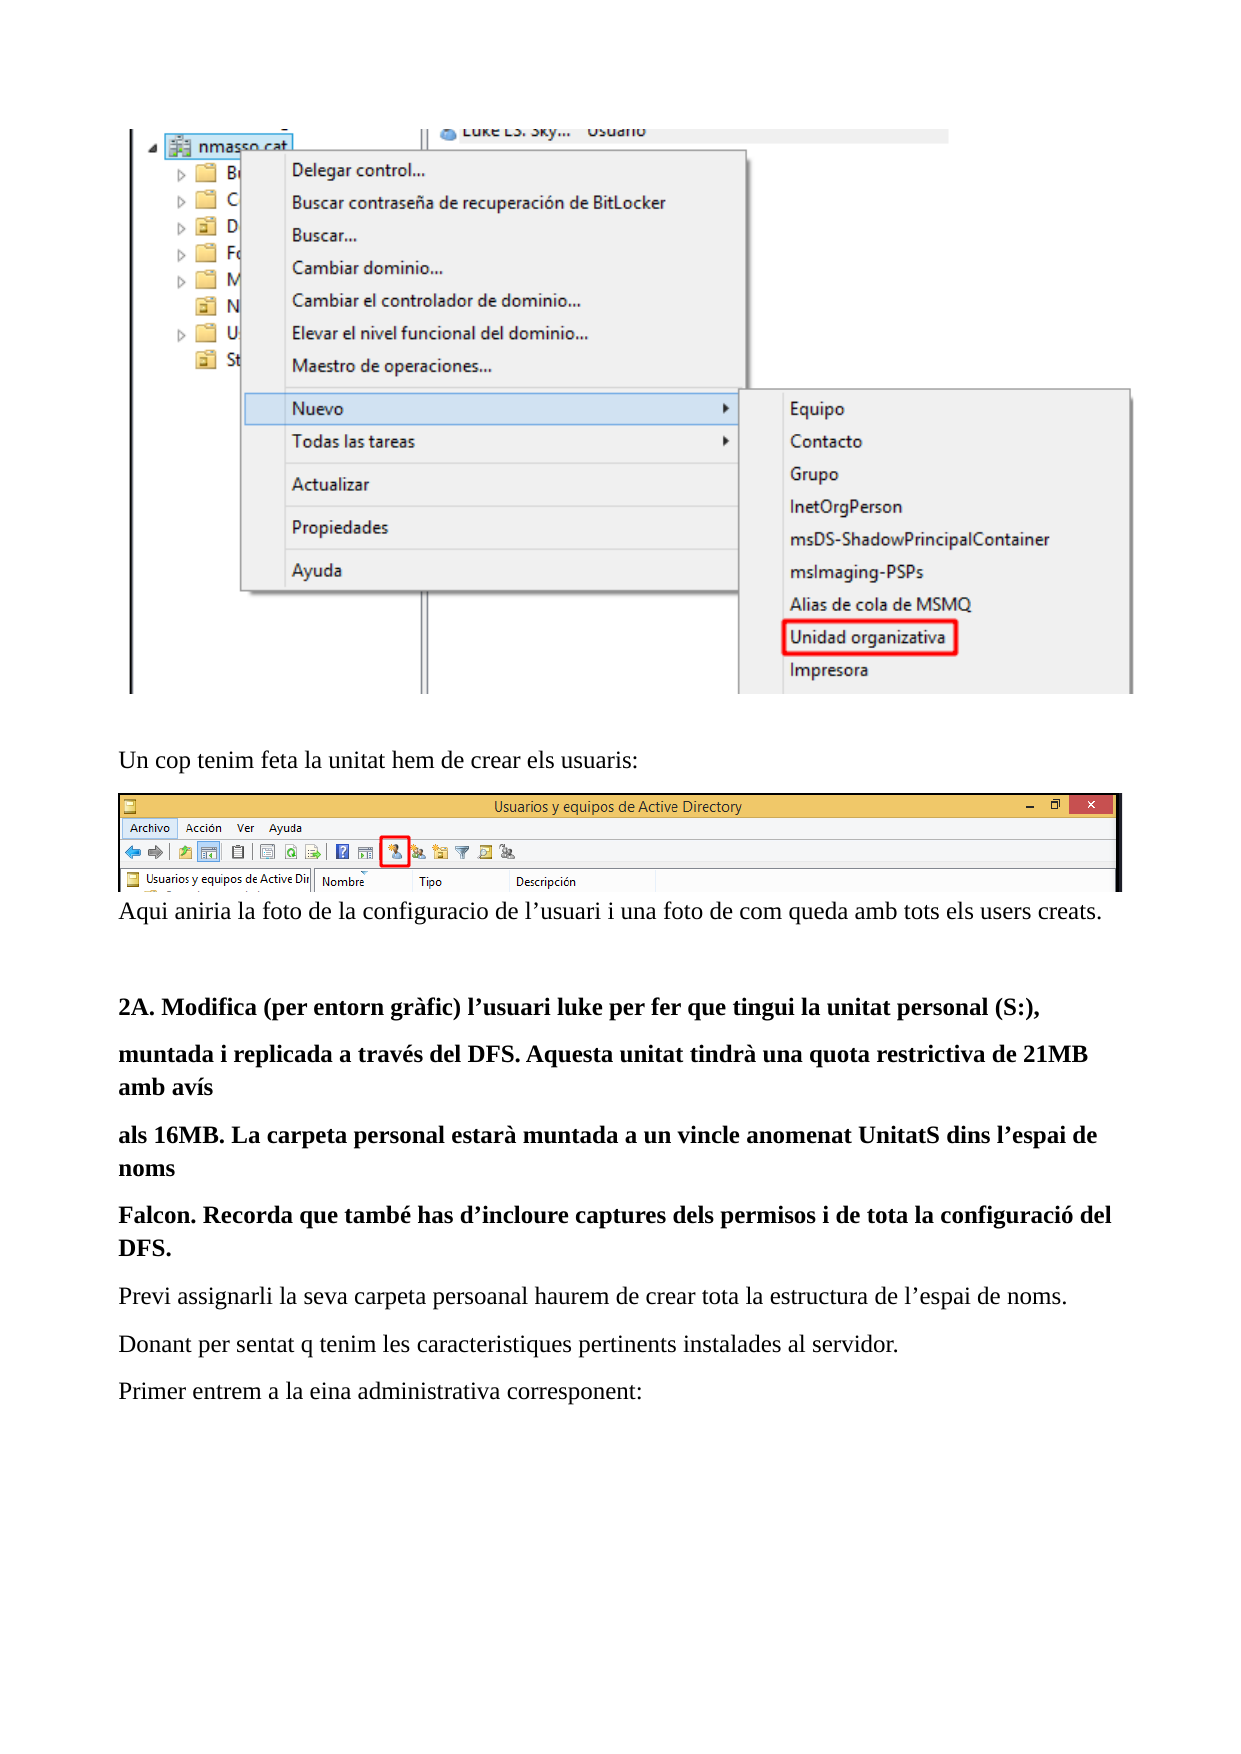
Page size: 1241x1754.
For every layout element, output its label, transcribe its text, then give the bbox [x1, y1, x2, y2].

text Previ assignarli la seva carpeta persoanal haurem de crear tota la estructura de l’espai de noms. [118, 1281, 1122, 1310]
text als 16MB. La carpeta personal estarà muntada a un vincle anomenat UnitatS dins l’espai de noms [118, 1120, 1122, 1182]
text 2A. Modifica (per entorn gràfic) l’usuari luke per fer que tingui la unitat personal (S:), [118, 992, 1122, 1020]
text Donant per sentat q tenim les caracteristiques pertinents instalades al servidor. [118, 1329, 1122, 1357]
text muntada i replicada a través del DFS. Aquesta unitat tindrà una quota restrictiva de 21MB amb avís [118, 1039, 1122, 1101]
text Aqui aniria la foto de la configuracio de l’usuari i una foto de com queda amb tots els users creats. [118, 892, 1122, 925]
picture [129, 129, 1134, 694]
text Primer entrem a la eina administrativa corresponent: [118, 1376, 1122, 1405]
picture [118, 793, 1123, 892]
text Falcon. Recorda que també has d’incloure captures dels permisos i de tota la configuració del DFS. [118, 1200, 1122, 1262]
text Un cop tenim feta la unitat hem de crear els usuaris: [118, 746, 1122, 774]
